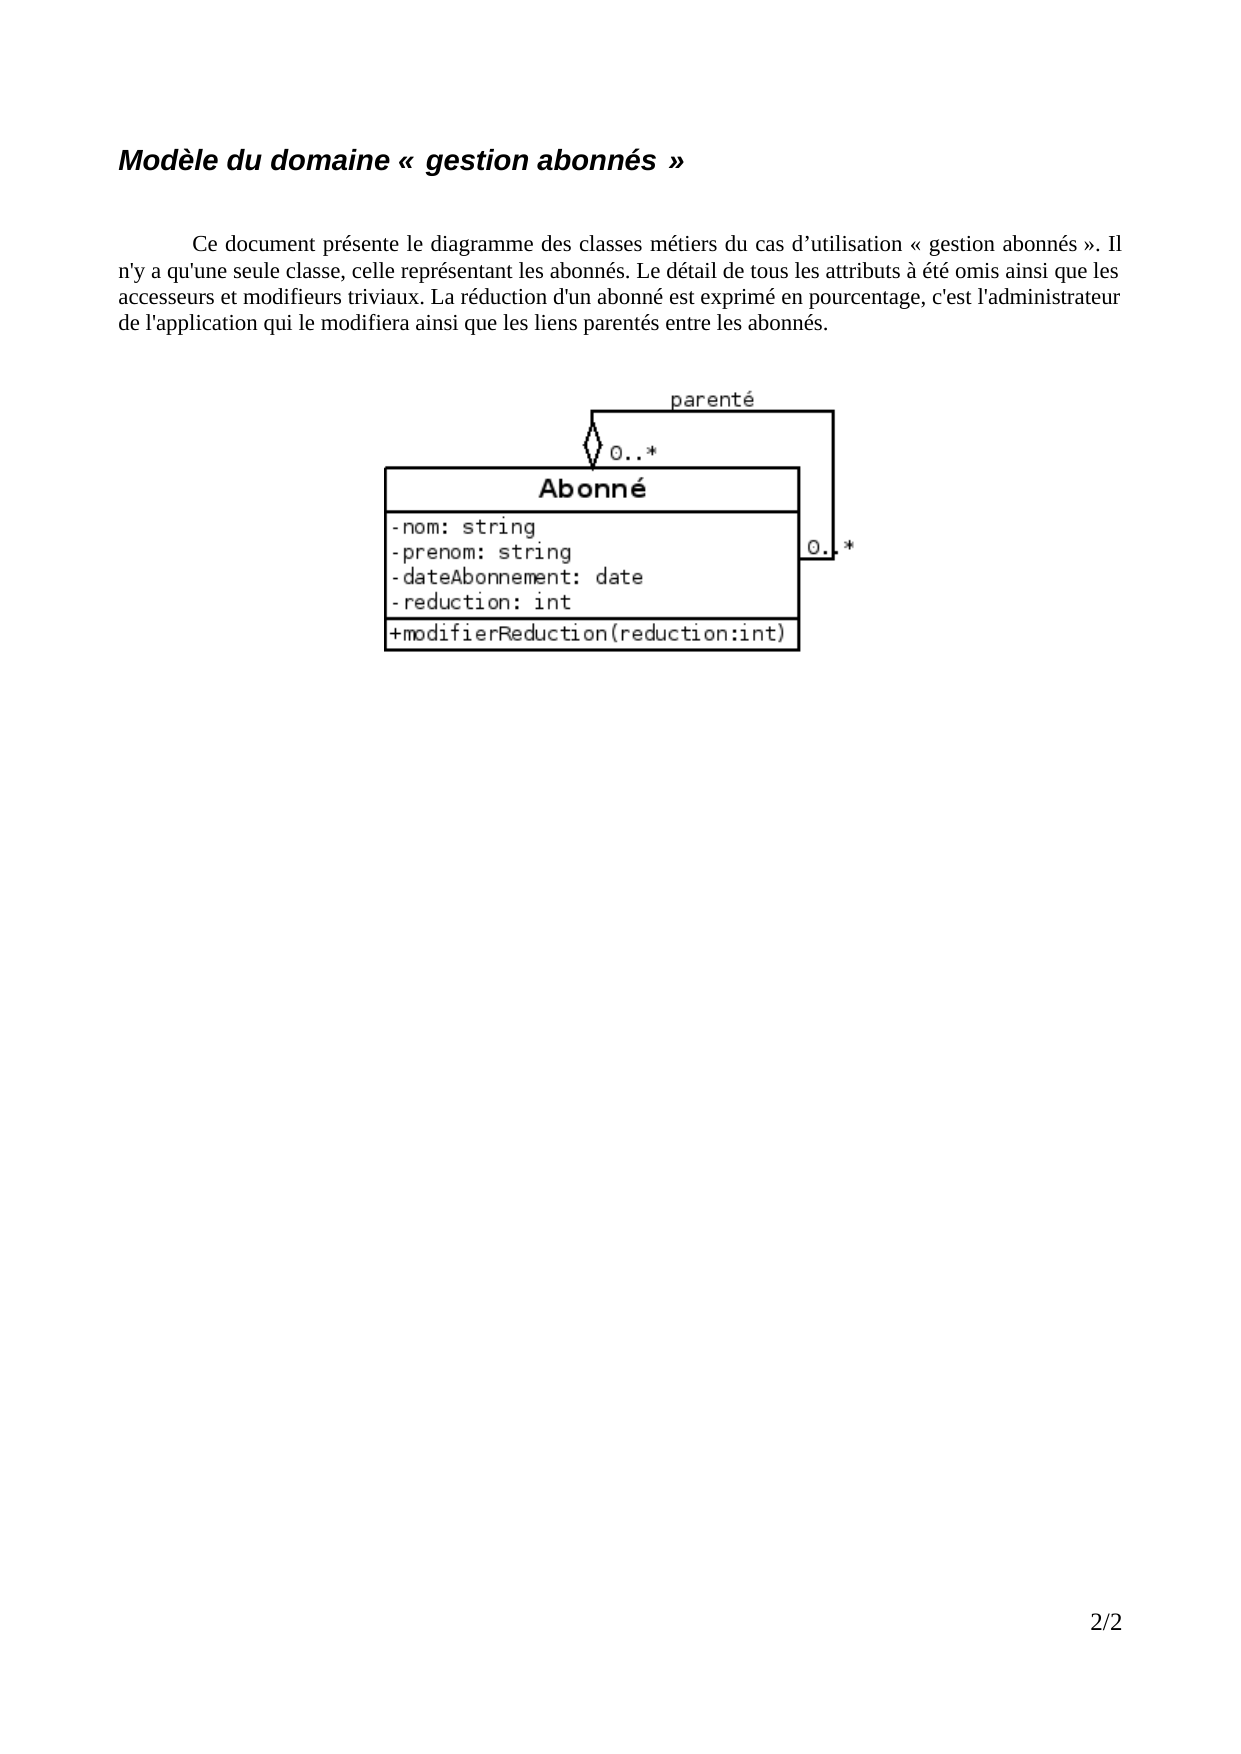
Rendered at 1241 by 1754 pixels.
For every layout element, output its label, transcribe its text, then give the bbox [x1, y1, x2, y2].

text Ce document présente le diagramme des classes métiers du cas d’utilisation « gestion abonnés ». Il n'y a qu'une seule classe, celle représentant les abonnés. Le détail de tous les attributs à été omis ainsi que les accesseurs et modifieurs triviaux. La réduction d'un abonné est exprimé en pourcentage, c'est l'administrateur de l'application qui le modifiera ainsi que les liens parentés entre les abonnés. [118, 230, 1122, 336]
picture [384, 388, 857, 655]
subtitle Modèle du domaine « gestion abonnés » [118, 143, 1122, 177]
